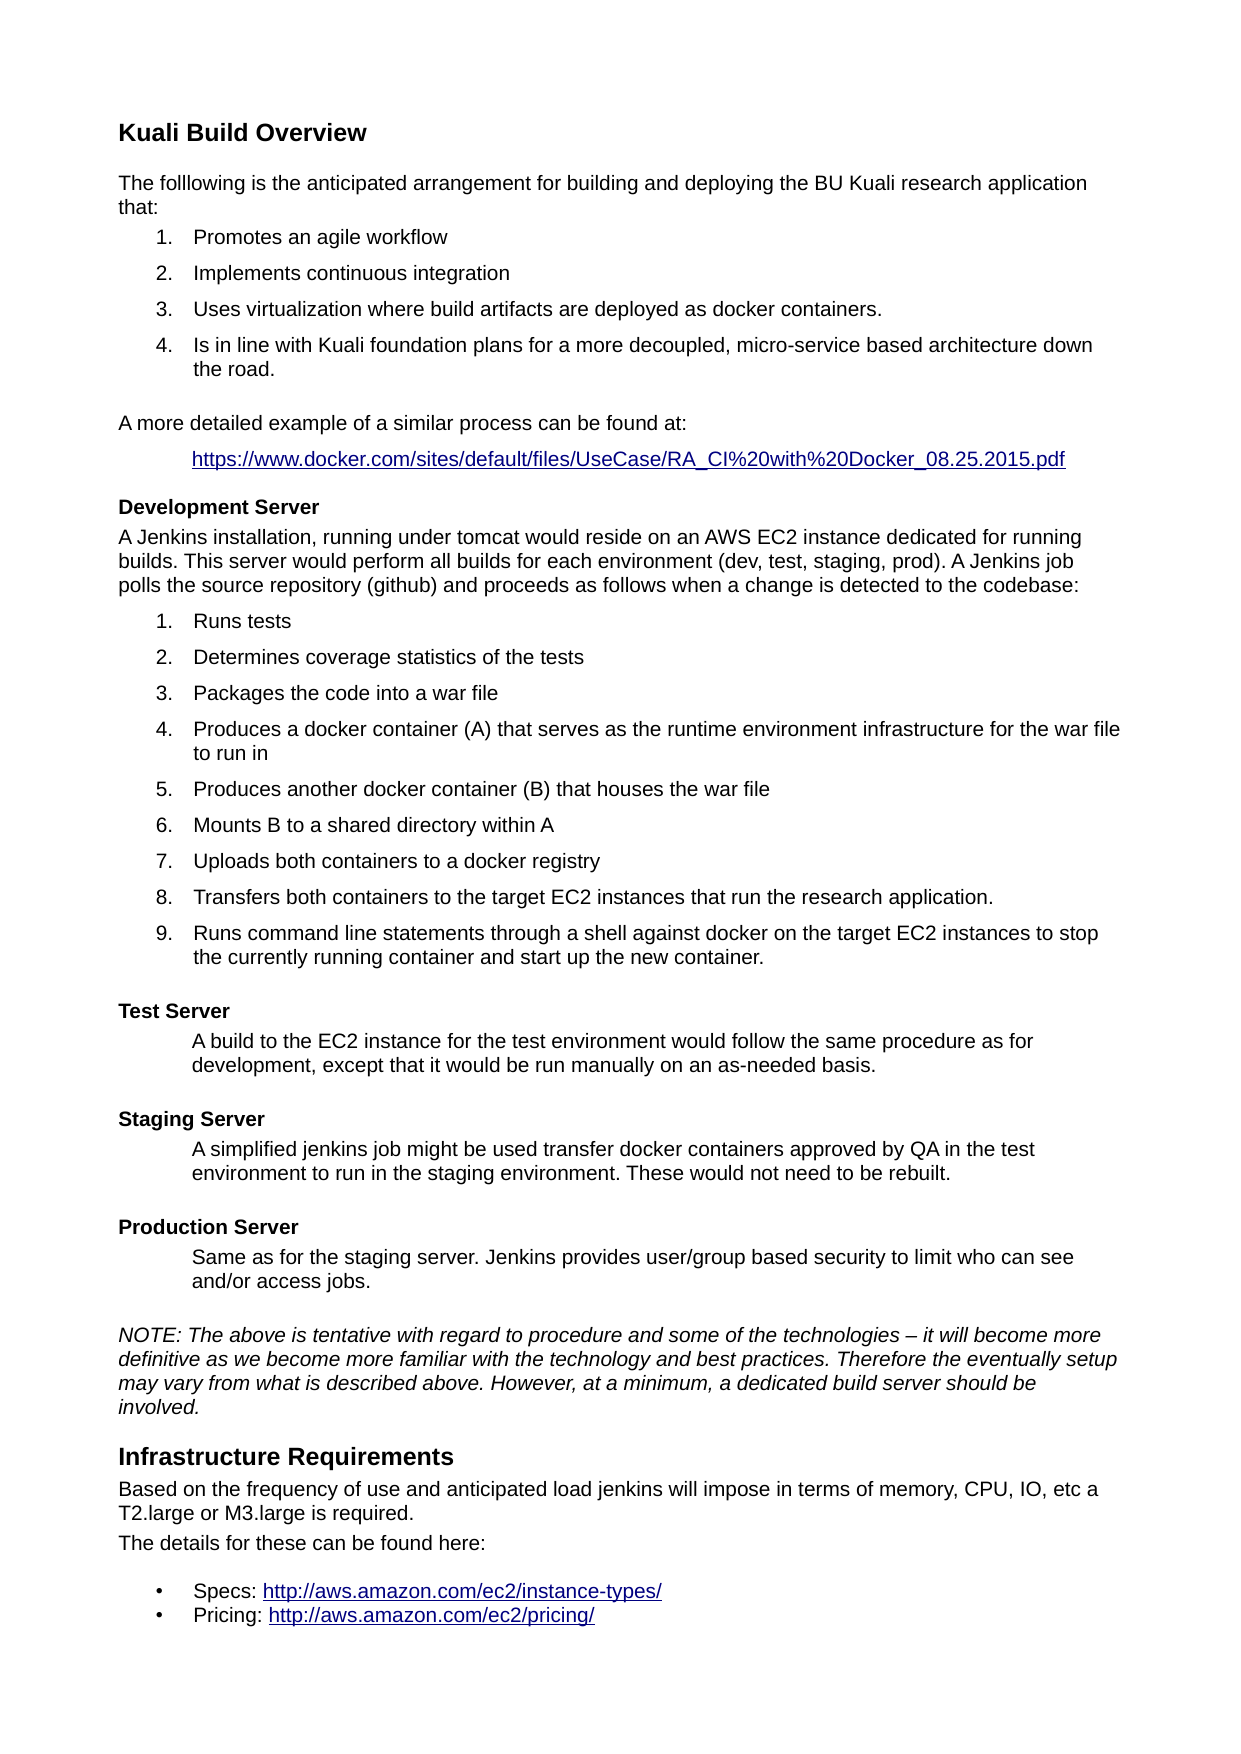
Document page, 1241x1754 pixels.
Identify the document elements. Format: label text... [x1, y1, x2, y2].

text Production Server [118, 1215, 1122, 1239]
list Determines coverage statistics of the tests [156, 645, 1122, 669]
text NOTE: The above is tentative with regard to procedure and some of the technologies – it will become more definitive as we become more familiar with the technology and best practices. Therefore the eventually setup may vary from what is described above. However, at a minimum, a dedicated build server should be involved. [118, 1323, 1122, 1418]
text https://www.docker.com/sites/default/files/UseCase/RA_CI%20with%20Docker_08.25.2015.pdf [192, 447, 1122, 471]
text Same as for the staging server. Jenkins provides user/group based security to limit who can see and/or access jobs. [192, 1245, 1122, 1293]
text Kuali Build Overview [118, 118, 1122, 147]
text A Jenkins installation, running under tomcat would reside on an AWS EC2 instance dedicated for running builds. This server would perform all builds for each environment (dev, test, staging, prod). A Jenkins job polls the source repository (github) and proceeds as follows when a change is detected to the codebase: [118, 525, 1122, 597]
list Transfers both containers to the target EC2 instances that run the research application. [156, 885, 1122, 909]
list Runs command line statements through a shell against docker on the target EC2 instances to stop the currently running container and start up the new container. [156, 921, 1122, 969]
list Is in line with Kuali foundation plans for a more decoupled, micro-service based architecture down the road. [156, 333, 1122, 381]
list Implements continuous integration [156, 261, 1122, 285]
list Mounts B to a shared directory within A [156, 813, 1122, 837]
list Produces another docker container (B) that houses the war file [156, 777, 1122, 801]
list Produces a docker container (A) that serves as the runtime environment infrastructure for the war file to run in [156, 717, 1122, 765]
list Packages the code into a war file [156, 681, 1122, 705]
list Runs tests [156, 609, 1122, 633]
text A simplified jenkins job might be used transfer docker containers approved by QA in the test environment to run in the staging environment. These would not need to be rebuilt. [192, 1137, 1122, 1185]
list Uses virtualization where build artifacts are deployed as docker containers. [156, 297, 1122, 321]
text The folllowing is the anticipated arrangement for building and deploying the BU Kuali research application that: [118, 171, 1122, 219]
text A build to the EC2 instance for the test environment would follow the same procedure as for development, except that it would be run manually on an as-needed basis. [192, 1029, 1122, 1077]
text Staging Server [118, 1107, 1122, 1131]
list Pricing: http://aws.amazon.com/ec2/pricing/ [156, 1603, 1122, 1627]
text The details for these can be found here: [118, 1531, 1122, 1555]
text Test Server [118, 999, 1122, 1023]
list Specs: http://aws.amazon.com/ec2/instance-types/ [156, 1579, 1122, 1603]
list Uploads both containers to a docker registry [156, 849, 1122, 873]
text Development Server [118, 495, 1122, 519]
text A more detailed example of a similar process can be found at: [118, 411, 1122, 435]
text Infrastructure Requirements [118, 1442, 1122, 1471]
list Promotes an agile workflow [156, 225, 1122, 249]
text Based on the frequency of use and anticipated load jenkins will impose in terms of memory, CPU, IO, etc a T2.large or M3.large is required. [118, 1477, 1122, 1525]
